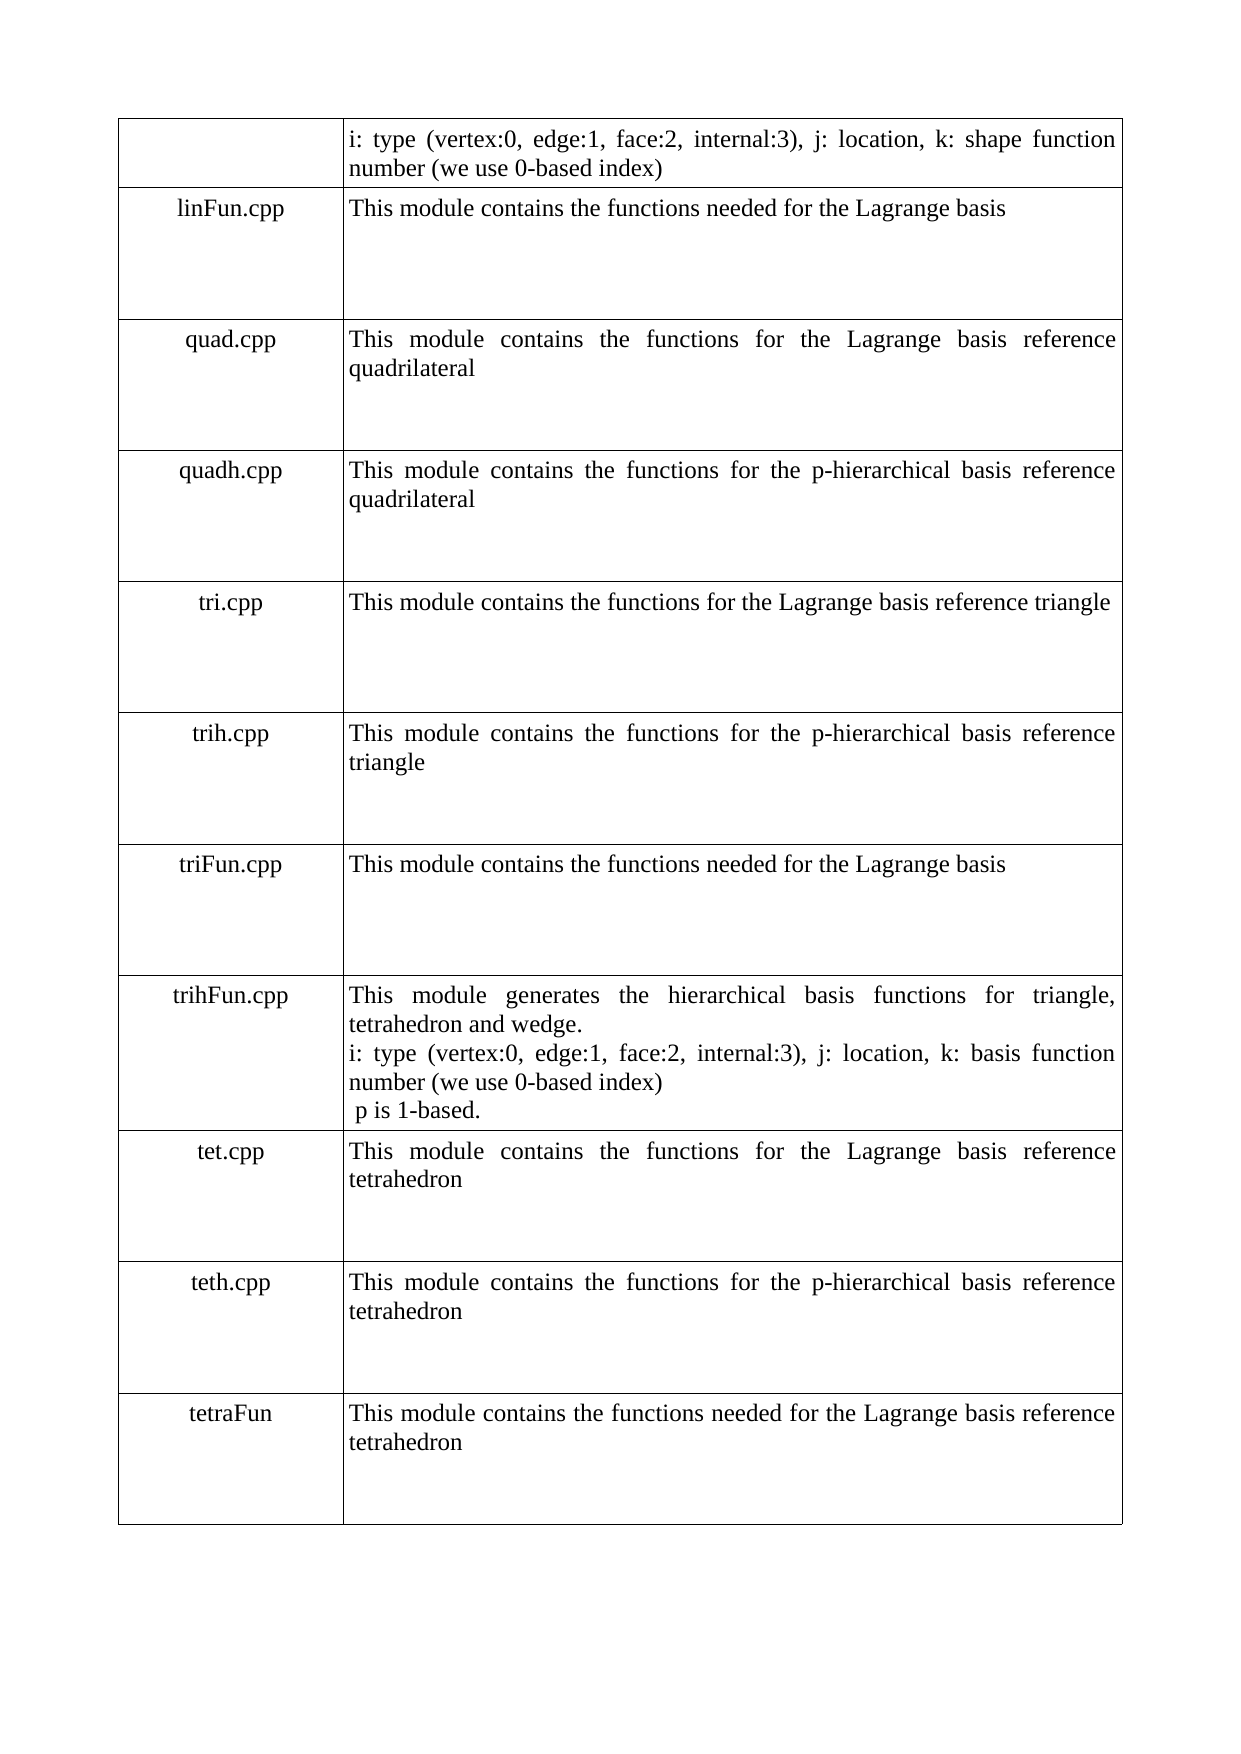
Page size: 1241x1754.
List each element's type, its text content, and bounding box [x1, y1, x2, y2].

table_cell This module contains the functions for the p-hierarchical basis reference quadrilateral [344, 451, 1122, 581]
table_cell tet.cpp [119, 1131, 343, 1261]
table_cell trih.cpp [119, 713, 343, 843]
table_cell teth.cpp [119, 1262, 343, 1392]
table_cell tri.cpp [119, 582, 343, 712]
table_cell quadh.cpp [119, 451, 343, 581]
table_cell This module contains the functions needed for the Lagrange basis [344, 845, 1122, 975]
table_cell This module generates the hierarchical basis functions for triangle, tetrahedron and wedge. i: type (vertex:0, edge:1, face:2, internal:3), j: location, k: basis function number (we use 0-based index) p is 1-based. [344, 976, 1122, 1130]
table_cell linFun.cpp [119, 188, 343, 318]
table_cell This module contains the functions for the p-hierarchical basis reference tetrahedron [344, 1262, 1122, 1392]
table_cell This module contains the functions for the Lagrange basis reference tetrahedron [344, 1131, 1122, 1261]
table_cell This module contains the functions for the Lagrange basis reference triangle [344, 582, 1122, 712]
table_cell quad.cpp [119, 320, 343, 450]
table_cell trihFun.cpp [119, 976, 343, 1130]
table_cell triFun.cpp [119, 845, 343, 975]
table_cell This module contains the functions for the Lagrange basis reference quadrilateral [344, 320, 1122, 450]
table_cell i: type (vertex:0, edge:1, face:2, internal:3), j: location, k: shape function number (we use 0-based index) [344, 119, 1122, 187]
table_cell tetraFun [119, 1394, 343, 1524]
table_cell This module contains the functions needed for the Lagrange basis [344, 188, 1122, 318]
table_cell This module contains the functions for the p-hierarchical basis reference triangle [344, 713, 1122, 843]
table_cell This module contains the functions needed for the Lagrange basis reference tetrahedron [344, 1394, 1122, 1524]
table_cell [119, 119, 343, 187]
